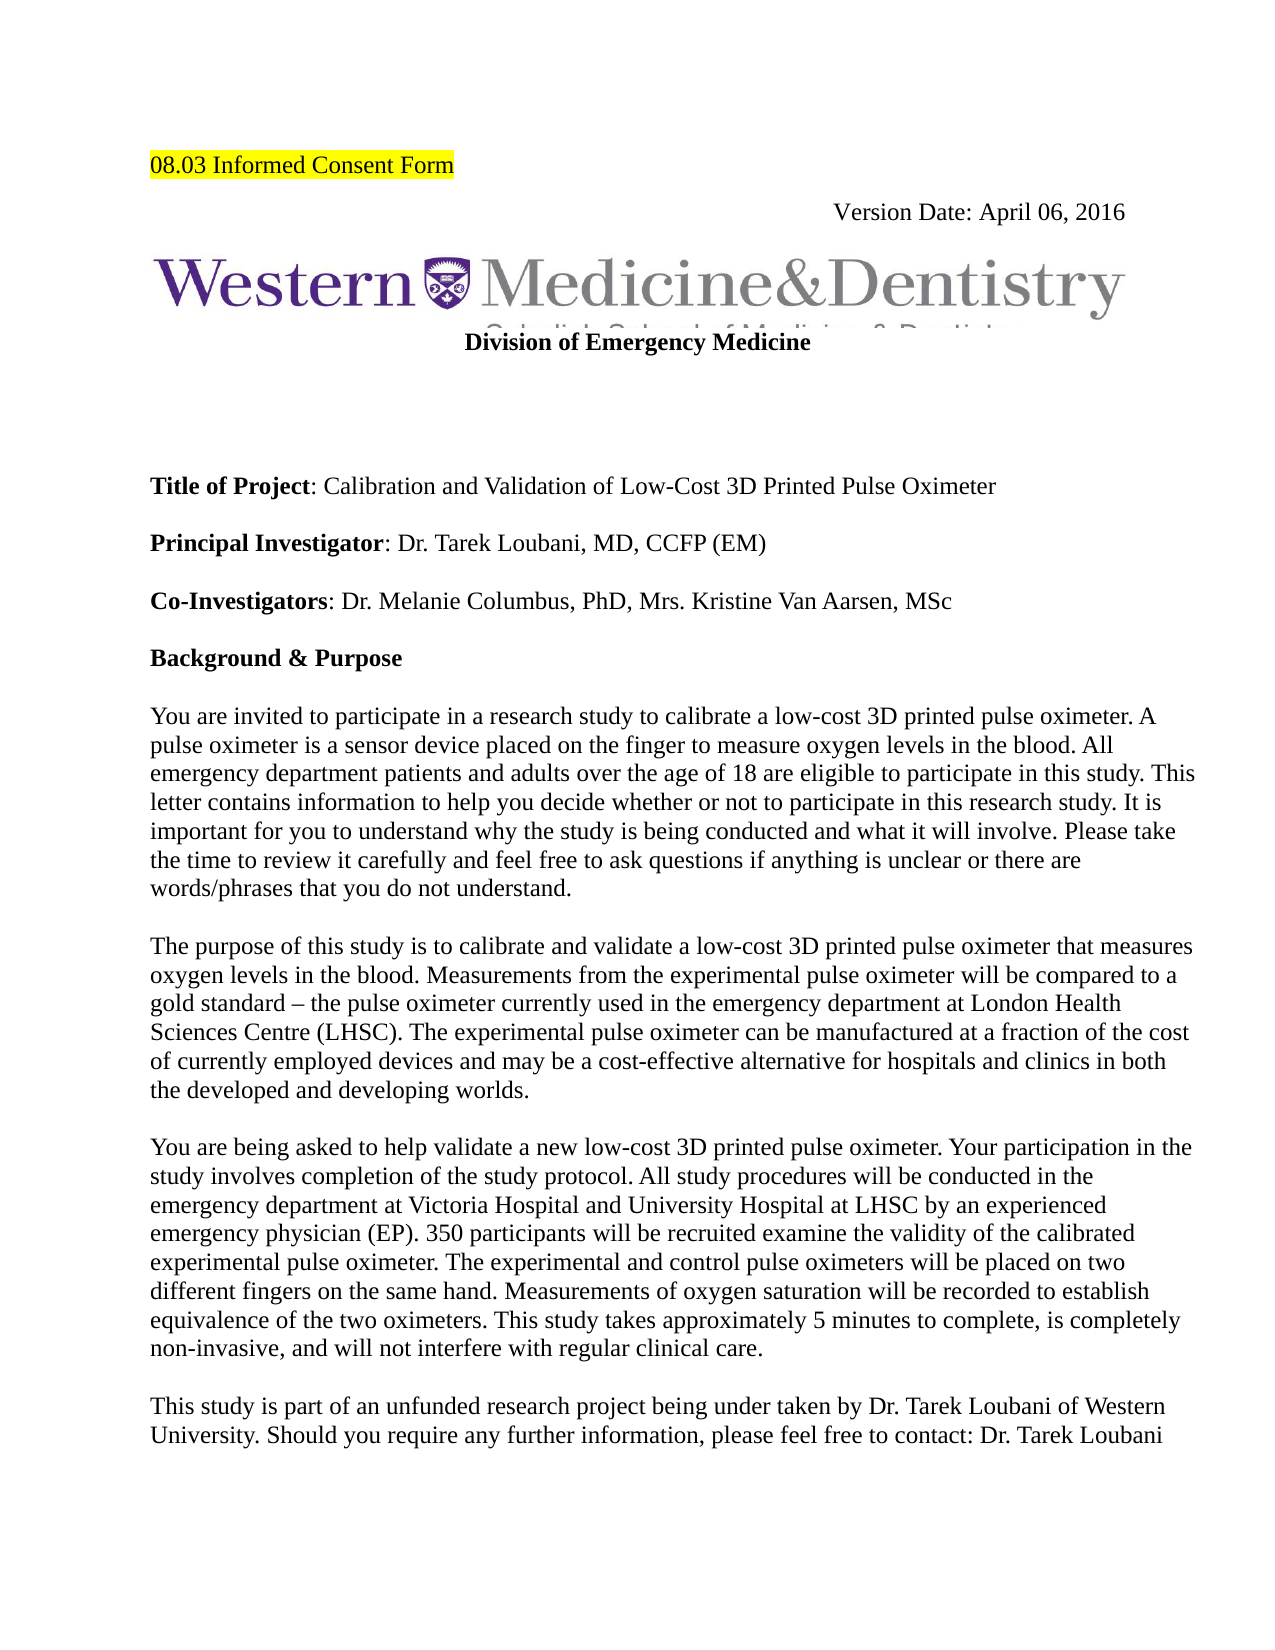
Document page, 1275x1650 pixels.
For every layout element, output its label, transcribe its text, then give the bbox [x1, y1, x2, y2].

text This study is part of an unfunded research project being under taken by Dr. Tarek Loubani of Western University. Should you require any further information, please feel free to contact: Dr. Tarek Loubani [150, 1391, 1200, 1448]
text Version Date: April 06, 2016 [150, 197, 1125, 226]
text Division of Emergency Medicine [150, 328, 1125, 356]
text Co-Investigators: Dr. Melanie Columbus, PhD, Mrs. Kristine Van Aarsen, MSc [150, 586, 1200, 615]
text The purpose of this study is to calibrate and validate a low-cost 3D printed pulse oximeter that measures oxygen levels in the blood. Measurements from the experimental pulse oximeter will be compared to a gold standard – the pulse oximeter currently used in the emergency department at London Health Sciences Centre (LHSC). The experimental pulse oximeter can be manufactured at a fraction of the cost of currently employed devices and may be a cost-effective alternative for hospitals and clinics in both the developed and developing worlds. [150, 931, 1200, 1103]
text Title of Project: Calibration and Validation of Low-Cost 3D Printed Pulse Oximeter [150, 471, 1200, 500]
text Principal Investigator: Dr. Tarek Loubani, MD, CCFP (EM) [150, 528, 1200, 557]
text You are being asked to help validate a new low-cost 3D printed pulse oximeter. Your participation in the study involves completion of the study protocol. All study procedures will be conducted in the emergency department at Victoria Hospital and University Hospital at LHSC by an experienced emergency physician (EP). 350 participants will be recruited examine the validity of the calibrated experimental pulse oximeter. The experimental and control pulse oximeters will be placed on two different fingers on the same hand. Measurements of oxygen saturation will be recorded to establish equivalence of the two oximeters. This study takes approximately 5 minutes to complete, is completely non-invasive, and will not interfere with regular clinical care. [150, 1132, 1200, 1362]
text You are invited to participate in a research study to calibrate a low-cost 3D printed pulse oximeter. A pulse oximeter is a sensor device placed on the finger to measure oxygen levels in the blood. All emergency department patients and adults over the age of 18 are eligible to participate in this study. This letter contains information to help you decide whether or not to participate in this research study. It is important for you to understand why the study is being conducted and what it will involve. Please take the time to review it carefully and feel free to ask questions if anything is unclear or there are words/phrases that you do not understand. [150, 701, 1200, 902]
text 08.03 Informed Consent Form [150, 150, 1125, 179]
text Background & Purpose [150, 643, 1200, 672]
